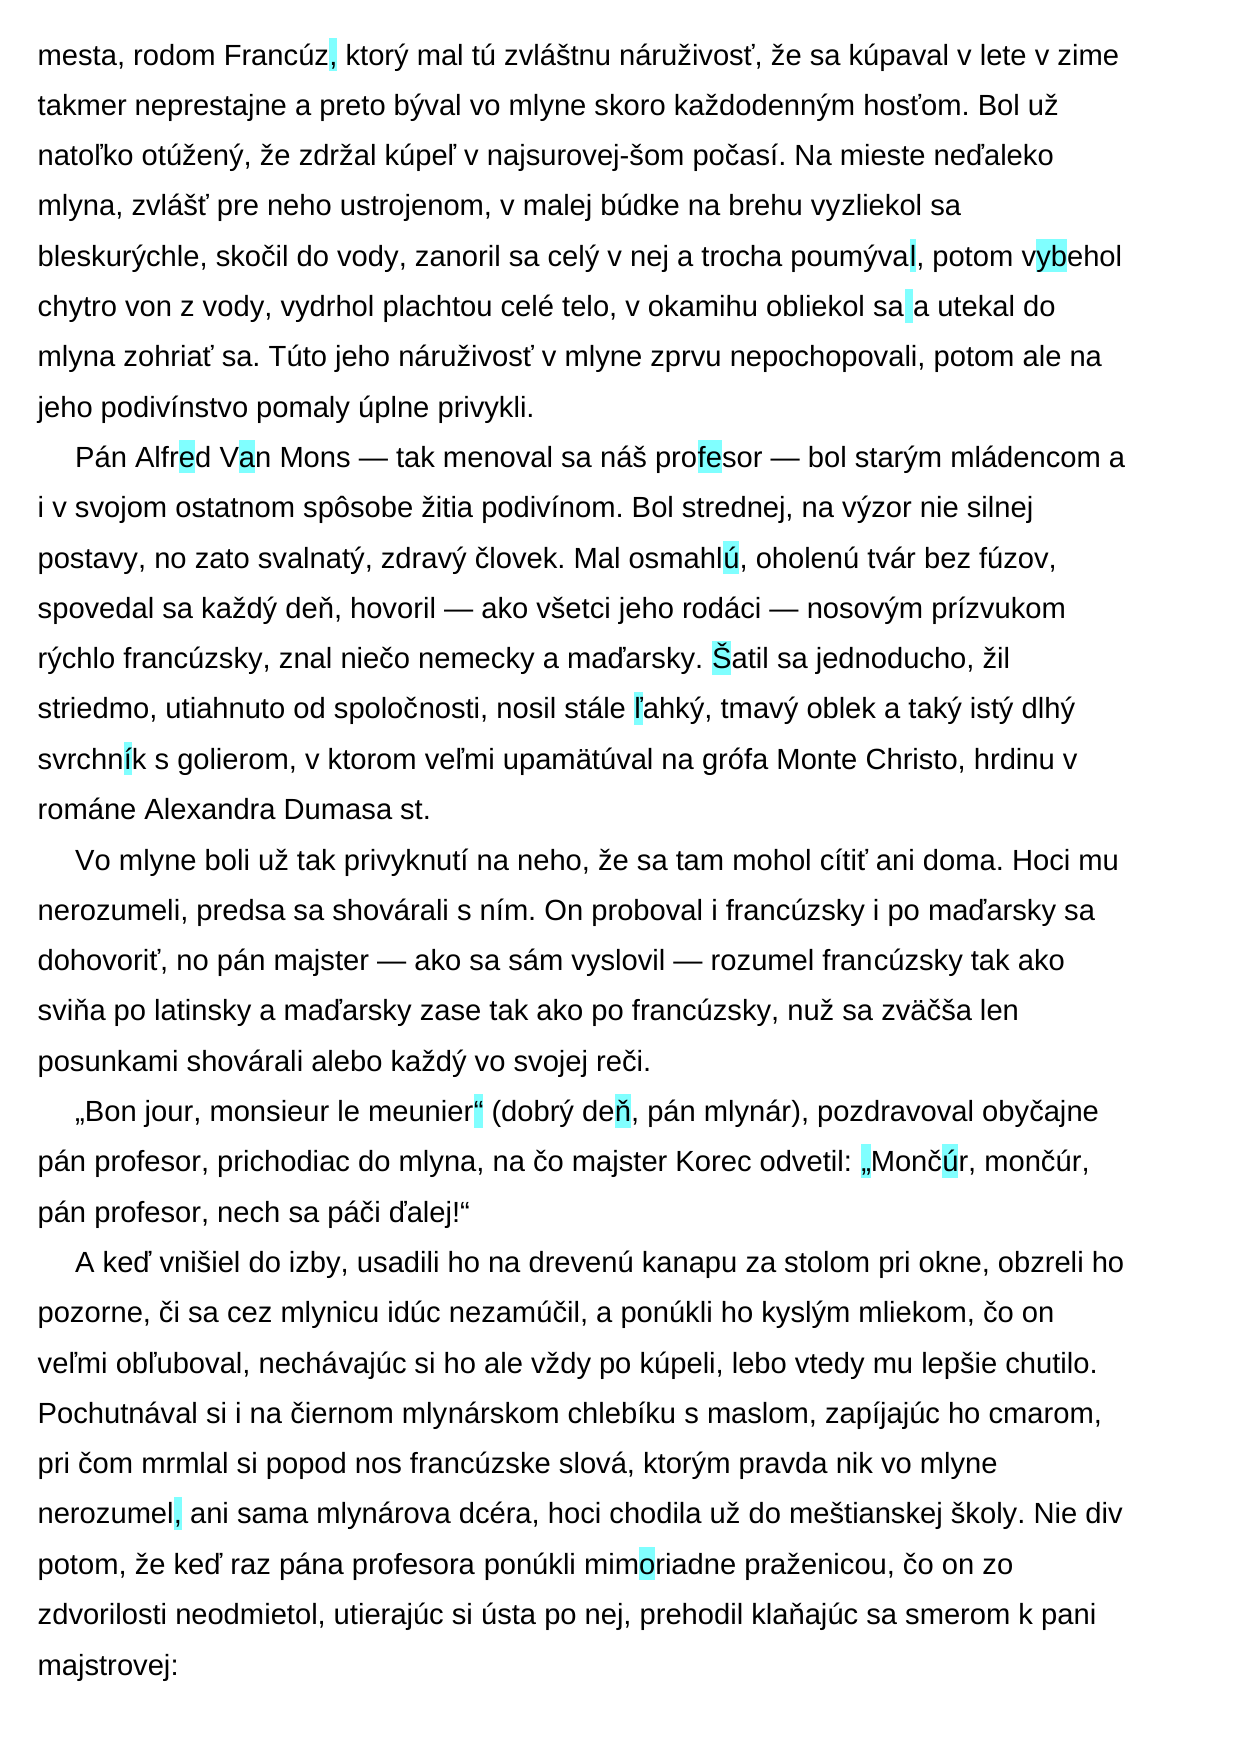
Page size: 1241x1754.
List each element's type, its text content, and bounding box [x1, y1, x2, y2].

text „Bon jour, monsieur le meunier“ (dobrý deň, pán mlynár), pozdravoval obyčajne pán profesor, prichodiac do mlyna, na čo majster Korec odvetil: „Mončúr, mončúr, pán profesor, nech sa páči ďalej!“ [37, 1094, 1130, 1228]
text Vo mlyne boli už tak privyknutí na neho, že sa tam mohol cítiť ani doma. Hoci mu ne­rozumeli, predsa sa shovárali s ním. On proboval i francúzsky i po maďarsky sa dohovoriť, no pán majster — ako sa sám vyslovil — rozumel fran­cúzsky tak ako sviňa po latinsky a maďarsky zase tak ako po francúzsky, nuž sa zväčša len posunkami shovárali alebo každý vo svojej reči. [37, 842, 1130, 1077]
text Pán Alfred Van Mons — tak menoval sa náš profesor — bol starým mládencom a i v svojom ostatnom spôsobe žitia podivínom. Bol strednej, na výzor nie silnej postavy, no zato svalnatý, zdravý človek. Mal osmahlú, oholenú tvár bez fúzov, spovedal sa každý deň, hovoril — ako všetci jeho rodáci — nosovým prízvukom rýchlo francúzsky, znal niečo nemecky a maďarsky. Šatil sa jednoducho, žil striedmo, utiahnuto od spoloč­nosti, nosil stále ľahký, tmavý oblek a taký istý dlhý svrchník s golierom, v ktorom veľmi upamätúval na grófa Monte Christo, hrdinu v románe Alexandra Dumasa st. [37, 440, 1130, 826]
text mesta, rodom Francúz, ktorý mal tú zvláštnu náruživosť, že sa kúpaval v lete v zime takmer neprestajne a preto býval vo mlyne skoro každodenným hosťom. Bol už natoľko otúžený, že zdržal kúpeľ v najsurovej-šom počasí. Na mieste neďaleko mlyna, zvlášť pre neho ustrojenom, v malej búdke na brehu vy­zliekol sa bleskurýchle, skočil do vody, zanoril sa celý v nej a trocha poumýval, potom vybehol chytro von z vody, vydrhol plachtou celé telo, v okamihu obliekol sa a utekal do mlyna zohriať sa. Túto jeho náruživosť v mlyne zprvu nepochopovali, potom ale na jeho podivínstvo pomaly úplne privykli. [37, 37, 1130, 423]
text A keď vnišiel do izby, usadili ho na drevenú kanapu za stolom pri okne, obzreli ho pozorne, či sa cez mlynicu idúc nezamúčil, a ponúkli ho kyslým mliekom, čo on veľmi obľuboval, nechá­vajúc si ho ale vždy po kúpeli, lebo vtedy mu lepšie chutilo. Pochutnával si i na čiernom mly­nárskom chlebíku s maslom, zapíjajúc ho cmarom, pri čom mrmlal si popod nos francúzske slová, ktorým pravda nik vo mlyne nerozumel, ani sama mlynárova dcéra, hoci chodila už do meštianskej školy. Nie div potom, že keď raz pána profesora ponúkli mimoriadne praženicou, čo on zo zdvorilosti neodmietol, utierajúc si ústa po nej, prehodil klaňajúc sa smerom k pani majstrovej: [37, 1245, 1130, 1681]
